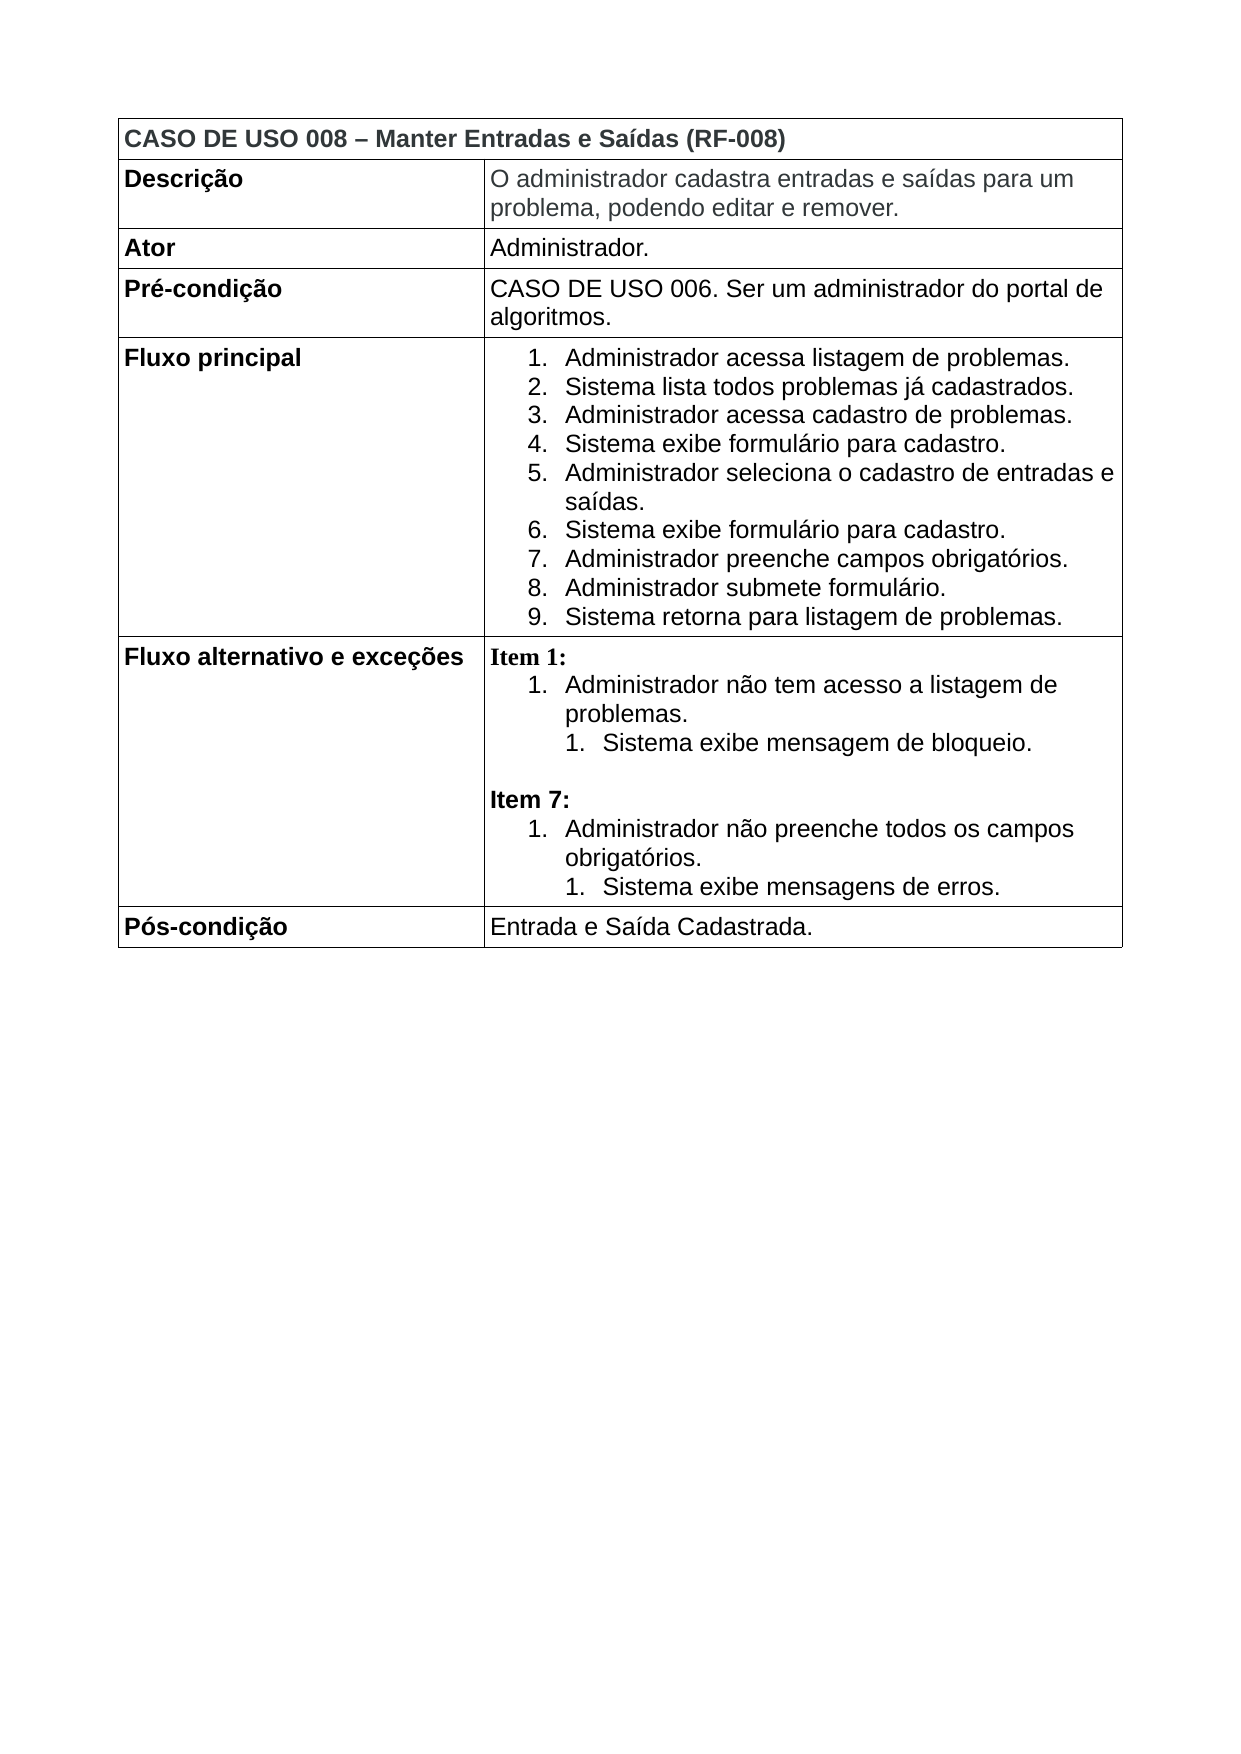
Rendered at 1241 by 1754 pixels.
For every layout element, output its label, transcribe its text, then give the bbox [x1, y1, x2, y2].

table_cell Pós-condição [119, 907, 484, 947]
table_cell CASO DE USO 006. Ser um administrador do portal de algoritmos. [485, 269, 1122, 337]
table_cell Entrada e Saída Cadastrada. [485, 907, 1122, 947]
table_cell Fluxo principal [119, 338, 484, 636]
table_cell Pré-condição [119, 269, 484, 337]
table_header CASO DE USO 008 – Manter Entradas e Saídas (RF-008) [119, 119, 1122, 158]
table_cell Item 1: Administrador não tem acesso a listagem de problemas. Sistema exibe mensagem de bloqueio. Item 7: Administrador não preenche todos os campos obrigatórios. Sistema exibe mensagens de erros. [485, 637, 1122, 906]
table_cell Administrador. [485, 229, 1122, 268]
table_cell O administrador cadastra entradas e saídas para um problema, podendo editar e remover. [485, 160, 1122, 227]
table_cell Ator [119, 229, 484, 268]
table_cell Administrador acessa listagem de problemas. Sistema lista todos problemas já cadastrados. Administrador acessa cadastro de problemas. Sistema exibe formulário para cadastro. Administrador seleciona o cadastro de entradas e saídas. Sistema exibe formulário para cadastro. Administrador preenche campos obrigatórios. Administrador submete formulário. Sistema retorna para listagem de problemas. [485, 338, 1122, 636]
table_cell Descrição [119, 160, 484, 227]
table_cell Fluxo alternativo e exceções [119, 637, 484, 906]
